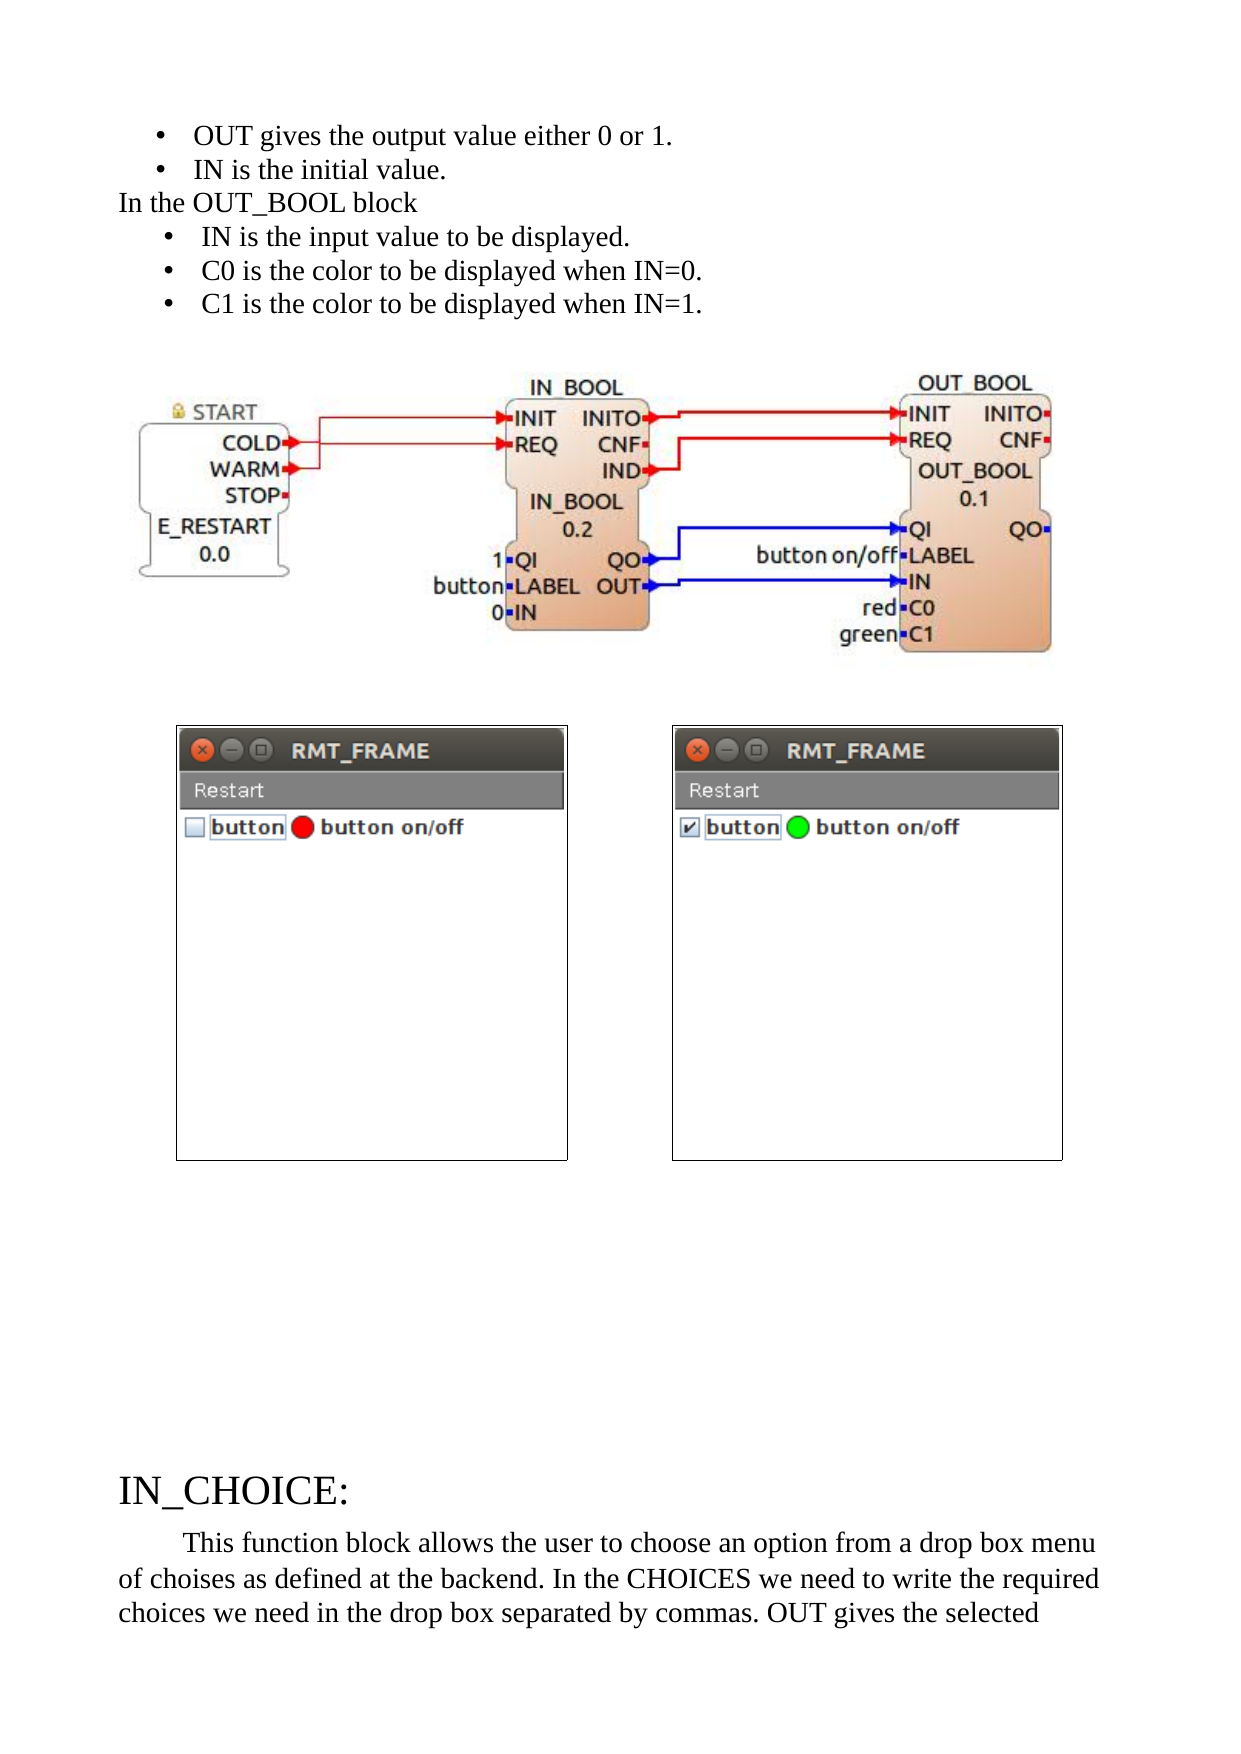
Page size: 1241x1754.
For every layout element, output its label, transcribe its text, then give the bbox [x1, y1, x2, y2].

text In the OUT_BOOL block [118, 185, 1122, 219]
list C1 is the color to be displayed when IN=1. [163, 286, 1122, 320]
picture [93, 323, 1098, 699]
picture [674, 728, 1060, 1157]
list C0 is the color to be displayed when IN=0. [163, 253, 1122, 286]
list OUT gives the output value either 0 or 1. [156, 118, 1122, 152]
text This function block allows the user to choose an option from a drop box menu of choises as defined at the backend. In the CHOICES we need to write the required choices we need in the drop box separated by commas. OUT gives the selected [118, 1513, 1122, 1628]
text IN_CHOICE: [118, 1466, 1122, 1513]
list IN is the input value to be displayed. [163, 219, 1122, 253]
picture [179, 728, 564, 1157]
list IN is the initial value. [156, 152, 1122, 185]
